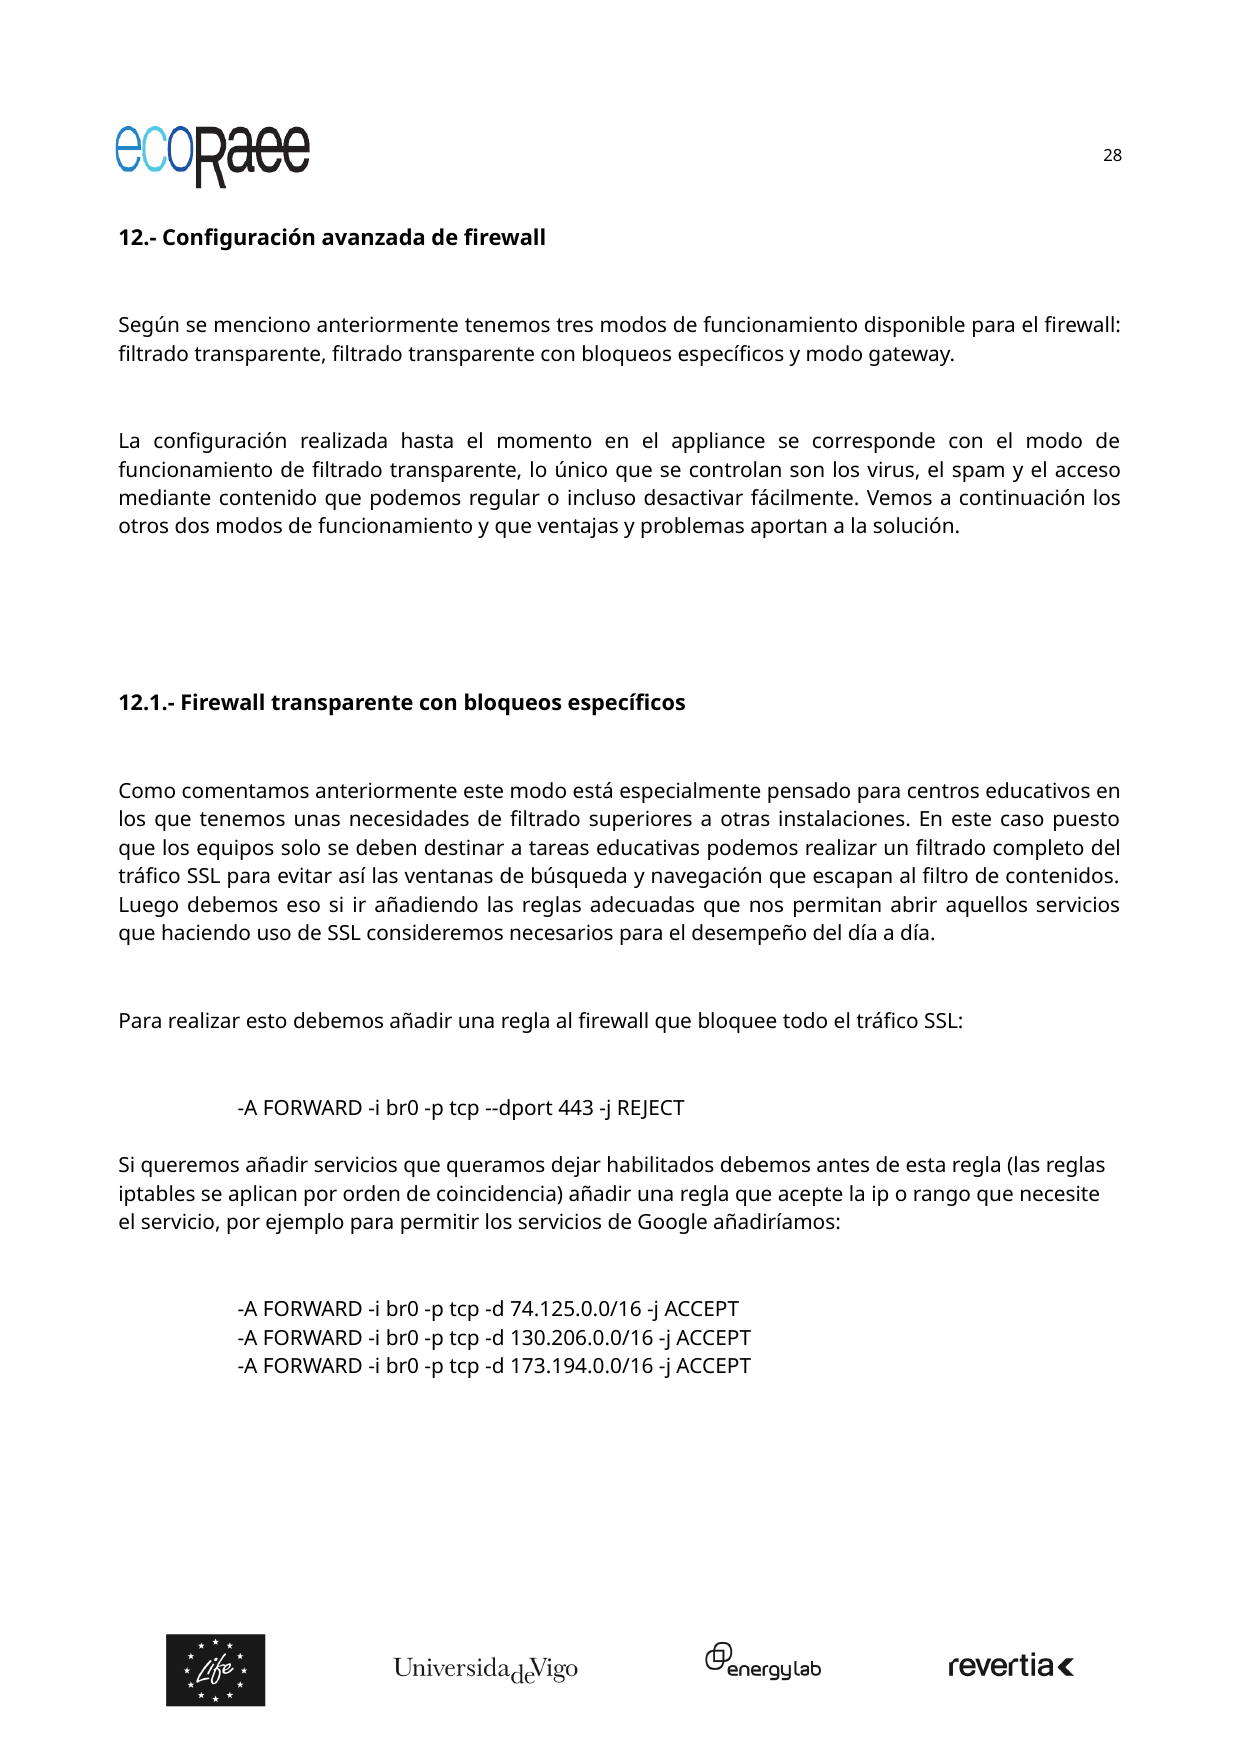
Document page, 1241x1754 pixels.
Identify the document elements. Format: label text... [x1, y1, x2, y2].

picture [114, 124, 311, 190]
text Como comentamos anteriormente este modo está especialmente pensado para centros educativos en los que tenemos unas necesidades de filtrado superiores a otras instalaciones. En este caso puesto que los equipos solo se deben destinar a tareas educativas podemos realizar un filtrado completo del tráfico SSL para evitar así las ventanas de búsqueda y navegación que escapan al filtro de contenidos. Luego debemos eso si ir añadiendo las reglas adecuadas que nos permitan abrir aquellos servicios que haciendo uso de SSL consideremos necesarios para el desempeño del día a día. [118, 776, 1122, 947]
picture [118, 1514, 1123, 1754]
text 12.1.- Firewall transparente con bloqueos específicos [118, 688, 1122, 717]
text Para realizar esto debemos añadir una regla al firewall que bloquee todo el tráfico SSL: [118, 1006, 1122, 1034]
text 12.- Configuración avanzada de firewall [118, 221, 1122, 251]
text -A FORWARD -i br0 -p tcp -d 130.206.0.0/16 -j ACCEPT [237, 1323, 1122, 1351]
text Si queremos añadir servicios que queramos dejar habilitados debemos antes de esta regla (las reglas iptables se aplican por orden de coincidencia) añadir una regla que acepte la ip o rango que necesite el servicio, por ejemplo para permitir los servicios de Google añadiríamos: [118, 1150, 1122, 1236]
text La configuración realizada hasta el momento en el appliance se corresponde con el modo de funcionamiento de filtrado transparente, lo único que se controlan son los virus, el spam y el acceso mediante contenido que podemos regular o incluso desactivar fácilmente. Vemos a continuación los otros dos modos de funcionamiento y que ventajas y problemas aportan a la solución. [118, 426, 1122, 540]
text -A FORWARD -i br0 -p tcp -d 173.194.0.0/16 -j ACCEPT [237, 1351, 1122, 1380]
text Según se menciono anteriormente tenemos tres modos de funcionamiento disponible para el firewall: filtrado transparente, filtrado transparente con bloqueos específicos y modo gateway. [118, 310, 1122, 367]
text -A FORWARD -i br0 -p tcp -d 74.125.0.0/16 -j ACCEPT [237, 1294, 1122, 1323]
text -A FORWARD -i br0 -p tcp --dport 443 -j REJECT [237, 1093, 1122, 1122]
